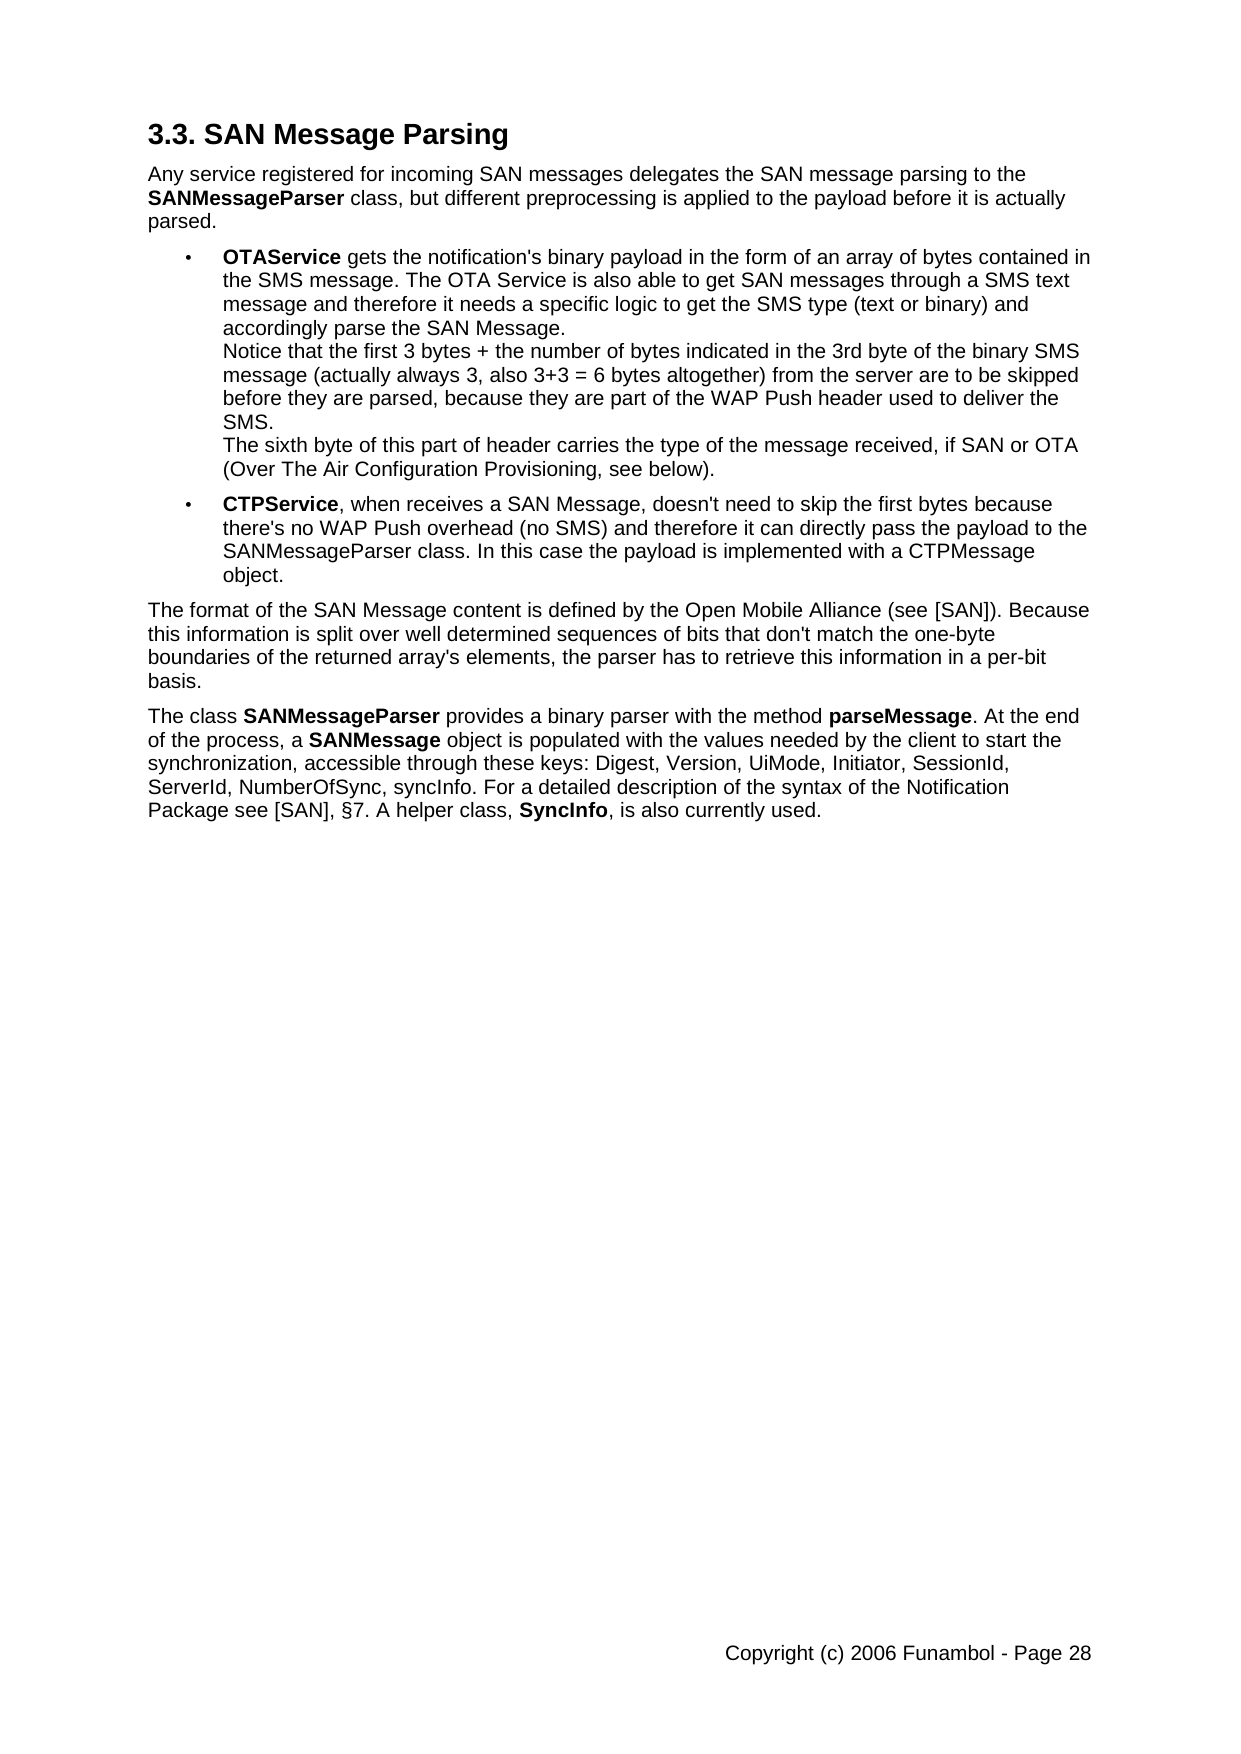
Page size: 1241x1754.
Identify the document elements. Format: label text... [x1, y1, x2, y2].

list CTPService, when receives a SAN Message, doesn't need to skip the first bytes because there's no WAP Push overhead (no SMS) and therefore it can directly pass the payload to the SANMessageParser class. In this case the payload is implemented with a CTPMessage object. [185, 493, 1093, 587]
text The format of the SAN Message content is defined by the Open Mobile Alliance (see [SAN]). Because this information is split over well determined sequences of bits that don't match the one-byte boundaries of the returned array's elements, the parser has to retrieve this information in a per-bit basis. [148, 599, 1093, 693]
list OTAService gets the notification's binary payload in the form of an array of bytes contained in the SMS message. The OTA Service is also able to get SAN messages through a SMS text message and therefore it needs a specific logic to get the SMS type (text or binary) and accordingly parse the SAN Message. Notice that the first 3 bytes + the number of bytes indicated in the 3rd byte of the binary SMS message (actually always 3, also 3+3 = 6 bytes altogether) from the server are to be skipped before they are parsed, because they are part of the WAP Push header used to deliver the SMS. The sixth byte of this part of header carries the type of the message received, if SAN or OTA (Over The Air Configuration Provisioning, see below). [185, 245, 1093, 481]
subtitle SAN Message Parsing [148, 118, 1093, 151]
text Any service registered for incoming SAN messages delegates the SAN message parsing to the SANMessageParser class, but different preprocessing is applied to the payload before it is actually parsed. [148, 163, 1093, 233]
text The class SANMessageParser provides a binary parser with the method parseMessage. At the end of the process, a SANMessage object is populated with the values needed by the client to start the synchronization, accessible through these keys: Digest, Version, UiMode, Initiator, SessionId, ServerId, NumberOfSync, syncInfo. For a detailed description of the syntax of the Notification Package see [SAN], §7. A helper class, SyncInfo, is also currently used. [148, 705, 1093, 822]
